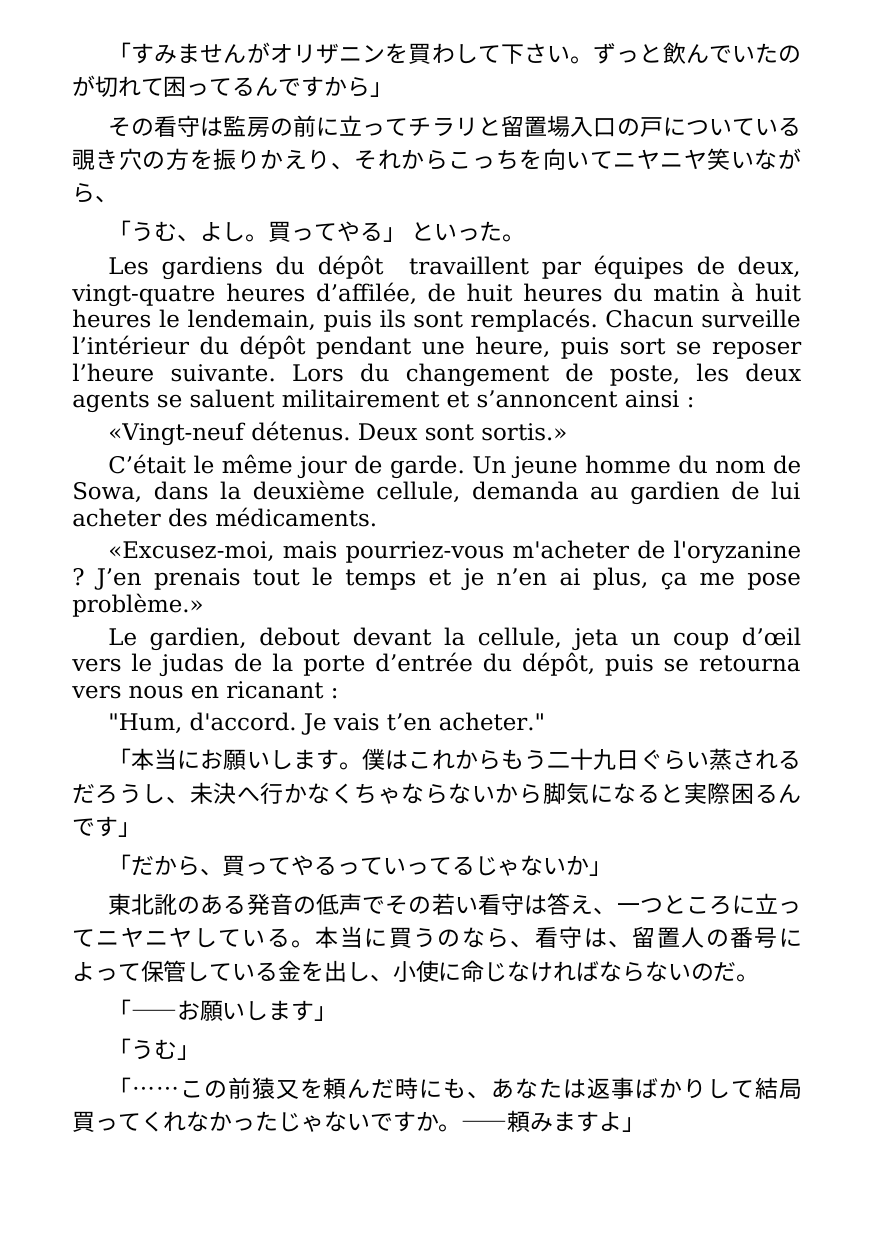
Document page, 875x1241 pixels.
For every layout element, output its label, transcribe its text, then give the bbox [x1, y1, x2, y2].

text 「うむ、よし。買ってやる」 といった。 [72, 214, 802, 247]
text "Hum, d'accord. Je vais t’en acheter." [72, 709, 802, 736]
text 「だから、買ってやるっていってるじゃないか」 [72, 848, 802, 881]
text 「本当にお願いします。僕はこれからもう二十九日ぐらい蒸されるだろうし、未決へ行かなくちゃならないから脚気になると実際困るんです」 [72, 742, 802, 842]
text «Vingt-neuf détenus. Deux sont sortis.» [72, 419, 802, 446]
text C’était le même jour de garde. Un jeune homme du nom de Sowa, dans la deuxième cellule, demanda au gardien de lui acheter des médicaments. [72, 452, 802, 532]
text その看守は監房の前に立ってチラリと留置場入口の戸についている覗き穴の方を振りかえり、それからこっちを向いてニヤニヤ笑いながら、 [72, 108, 802, 208]
text 「――お願いします」 [72, 993, 802, 1026]
text «Excusez-moi, mais pourriez-vous m'acheter de l'oryzanine ? J’en prenais tout le temps et je n’en ai plus, ça me pose problème.» [72, 538, 802, 618]
text 「……この前猿又を頼んだ時にも、あなたは返事ばかりして結局買ってくれなかったじゃないですか。――頼みますよ」 [72, 1071, 802, 1137]
text Le gardien, debout devant la cellule, jeta un coup d’œil vers le judas de la porte d’entrée du dépôt, puis se retourna vers nous en ricanant : [72, 624, 802, 704]
text 「うむ」 [72, 1032, 802, 1065]
text 東北訛のある発音の低声でその若い看守は答え、一つところに立ってニヤニヤしている。本当に買うのなら、看守は、留置人の番号によって保管している金を出し、小使に命じなければならないのだ。 [72, 887, 802, 987]
text 「すみませんがオリザニンを買わして下さい。ずっと飲んでいたのが切れて困ってるんですから」 [72, 36, 802, 102]
text Les gardiens du dépôt travaillent par équipes de deux, vingt-quatre heures d’affilée, de huit heures du matin à huit heures le lendemain, puis ils sont remplacés. Chacun surveille l’intérieur du dépôt pendant une heure, puis sort se reposer l’heure suivante. Lors du changement de poste, les deux agents se saluent militairement et s’annoncent ainsi : [72, 253, 802, 413]
